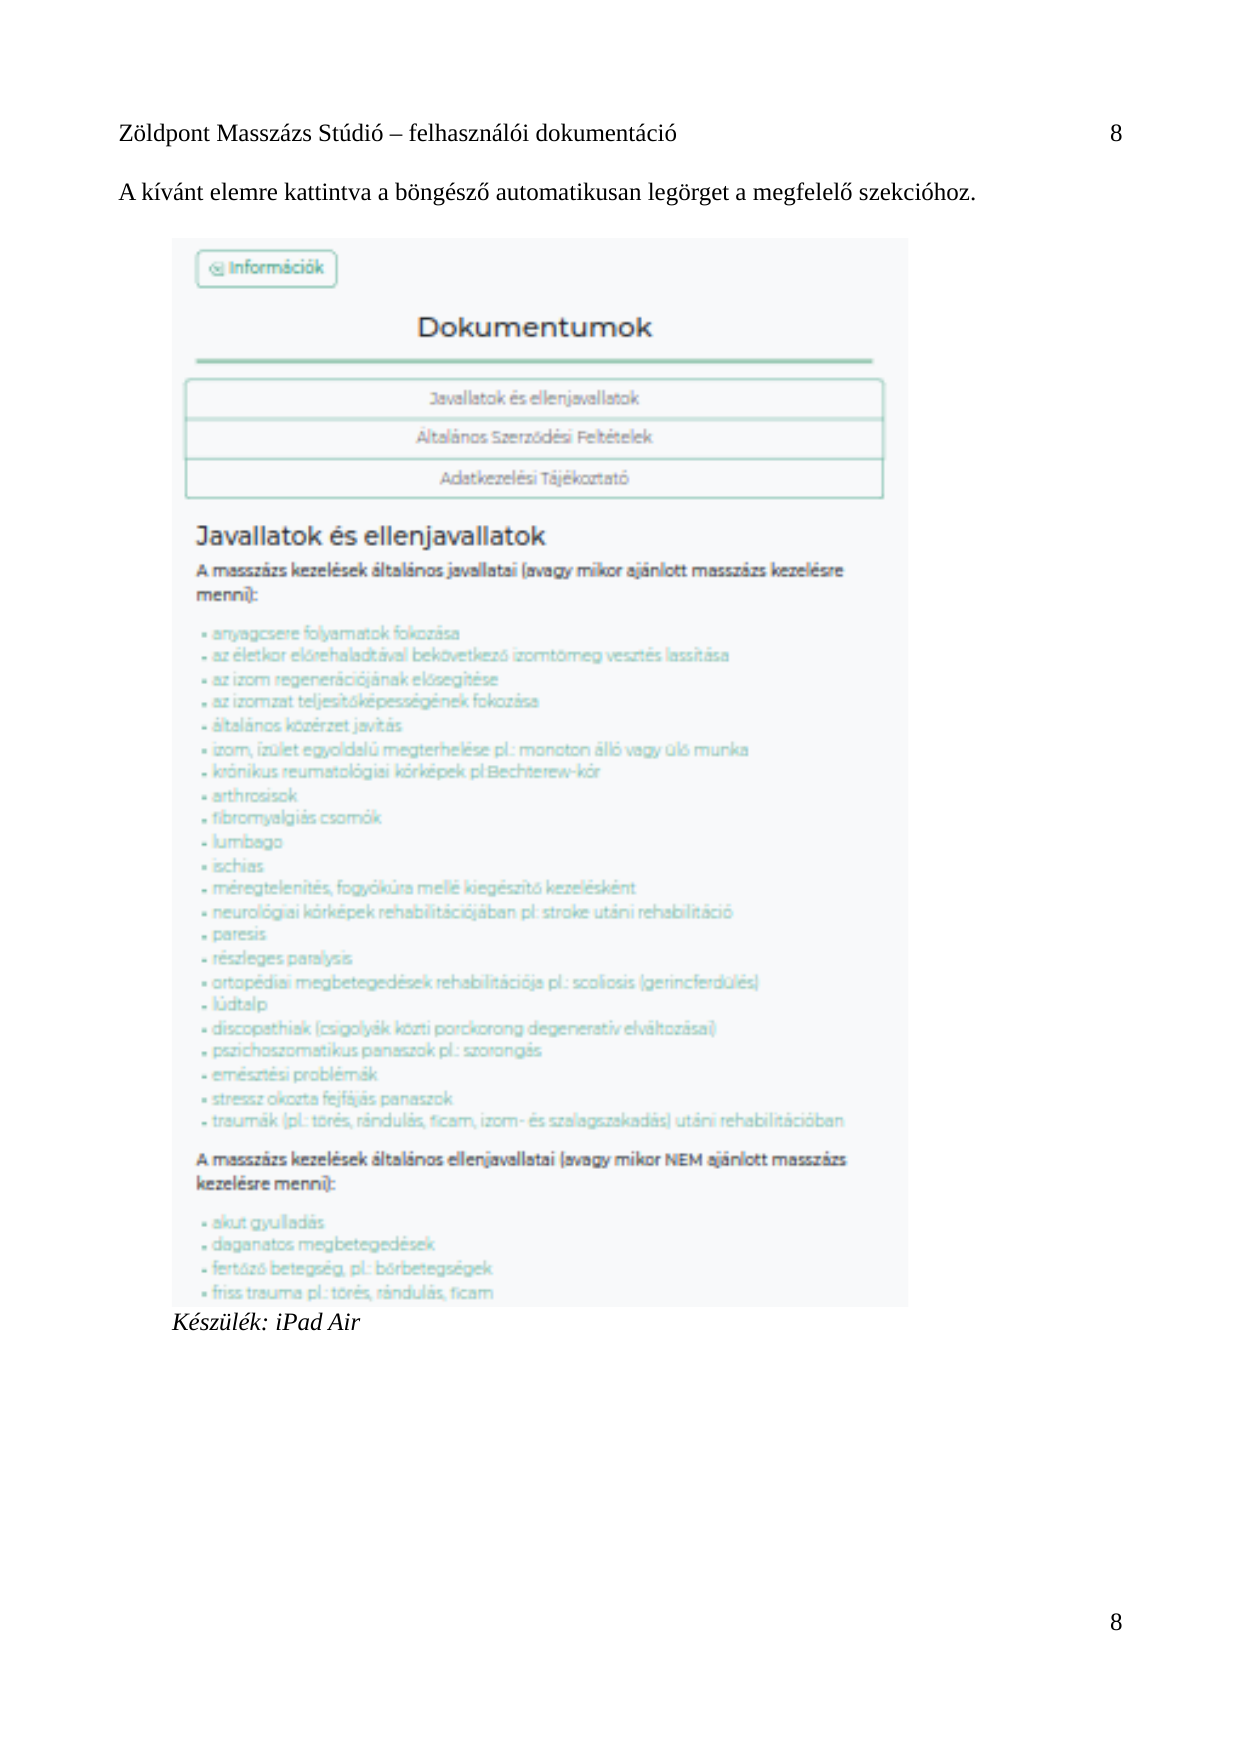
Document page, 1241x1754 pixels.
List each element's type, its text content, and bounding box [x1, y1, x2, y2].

text A kívánt elemre kattintva a böngésző automatikusan legörget a megfelelő szekcióhoz. [118, 177, 1122, 206]
text Készülék: iPad Air [172, 1307, 908, 1335]
picture [171, 238, 909, 1307]
